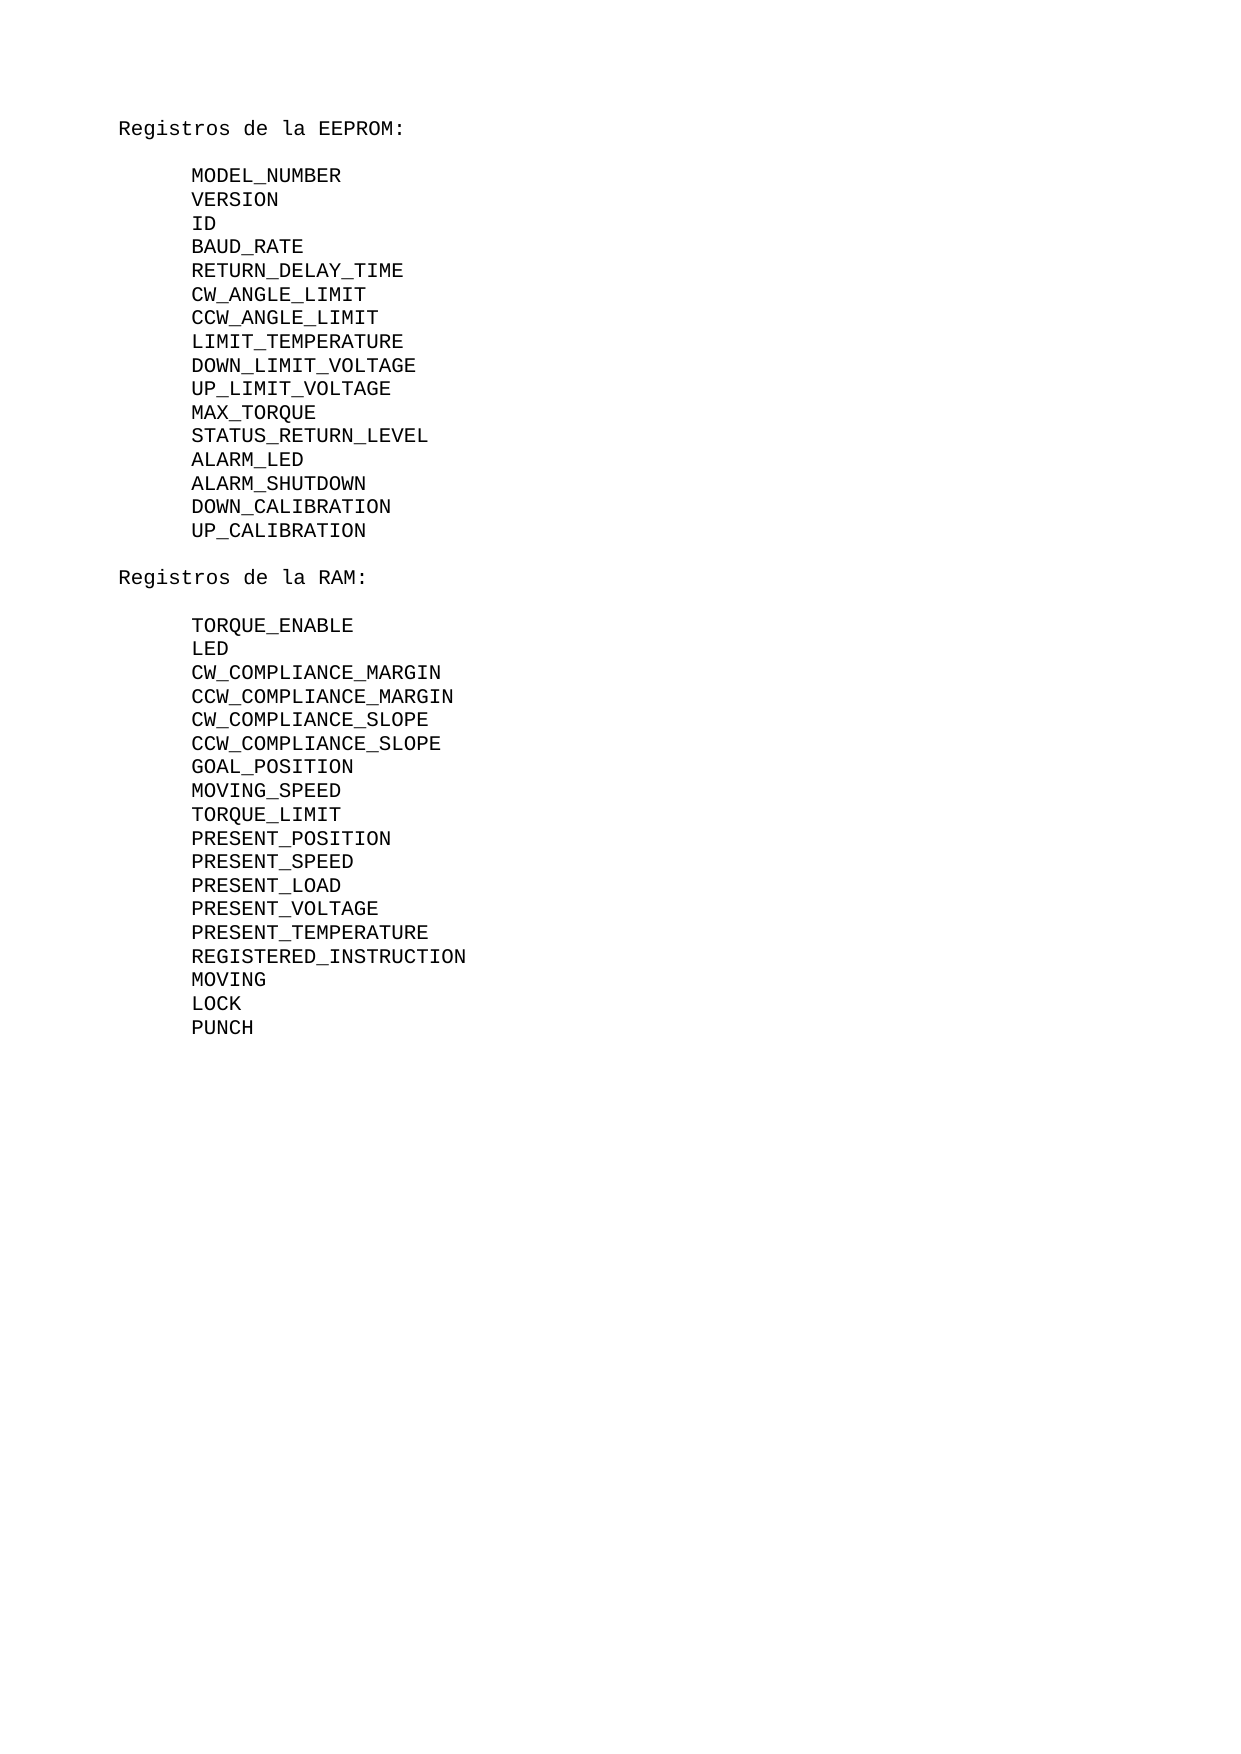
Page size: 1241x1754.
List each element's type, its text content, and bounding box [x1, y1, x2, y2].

text LED [191, 638, 1122, 662]
text PRESENT_LOAD [191, 875, 1122, 898]
text ALARM_LED [191, 449, 1122, 473]
text PRESENT_SPEED [191, 851, 1122, 875]
text MOVING [191, 969, 1122, 993]
text REGISTERED_INSTRUCTION [191, 946, 1122, 969]
text LOCK [191, 993, 1122, 1017]
text BAUD_RATE [191, 236, 1122, 260]
text PRESENT_VOLTAGE [191, 898, 1122, 922]
text RETURN_DELAY_TIME [191, 260, 1122, 284]
text GOAL_POSITION [191, 757, 1122, 780]
text CCW_COMPLIANCE_SLOPE [191, 733, 1122, 757]
text CW_ANGLE_LIMIT [191, 284, 1122, 307]
text DOWN_CALIBRATION [191, 496, 1122, 520]
text CW_COMPLIANCE_MARGIN [191, 662, 1122, 686]
text TORQUE_ENABLE [191, 615, 1122, 638]
text CCW_COMPLIANCE_MARGIN [191, 686, 1122, 709]
text DOWN_LIMIT_VOLTAGE [191, 354, 1122, 378]
text UP_LIMIT_VOLTAGE [191, 378, 1122, 402]
text MAX_TORQUE [191, 402, 1122, 426]
text PUNCH [191, 1017, 1122, 1040]
text UP_CALIBRATION [191, 520, 1122, 544]
text PRESENT_POSITION [191, 827, 1122, 851]
text ID [191, 213, 1122, 236]
text STATUS_RETURN_LEVEL [191, 426, 1122, 449]
text Registros de la EEPROM: [118, 118, 1122, 142]
text LIMIT_TEMPERATURE [191, 331, 1122, 354]
text CW_COMPLIANCE_SLOPE [191, 709, 1122, 733]
text VERSION [191, 189, 1122, 213]
text TORQUE_LIMIT [191, 804, 1122, 827]
text MOVING_SPEED [191, 780, 1122, 804]
text CCW_ANGLE_LIMIT [191, 307, 1122, 331]
text PRESENT_TEMPERATURE [191, 922, 1122, 946]
text Registros de la RAM: [118, 567, 1122, 591]
text MODEL_NUMBER [191, 165, 1122, 189]
text ALARM_SHUTDOWN [191, 473, 1122, 496]
